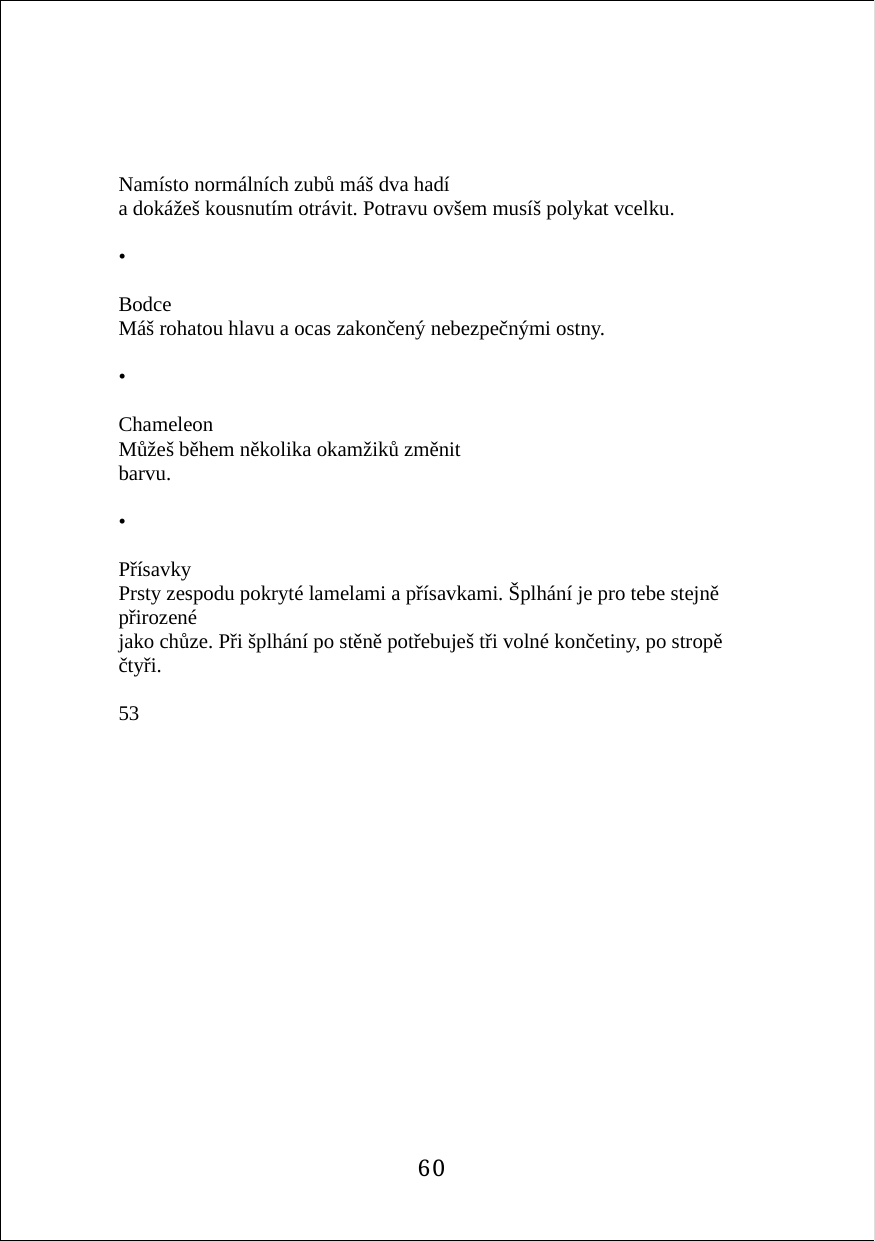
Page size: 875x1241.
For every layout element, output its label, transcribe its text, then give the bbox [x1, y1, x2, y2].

text Namísto normálních zubů máš dva hadí a dokážeš kousnutím otrávit. Potravu ovšem musíš polykat vcelku. • Bodce Máš rohatou hlavu a ocas zakončený nebezpečnými ostny. • Chameleon Můžeš během několika okamžiků změnit barvu. • Přísavky Prsty zespodu pokryté lamelami a přísavkami. Šplhání je pro tebe stejně přirozené jako chůze. Při šplhání po stěně potřebuješ tři volné končetiny, po stropě čtyři. 53 [118, 172, 756, 773]
